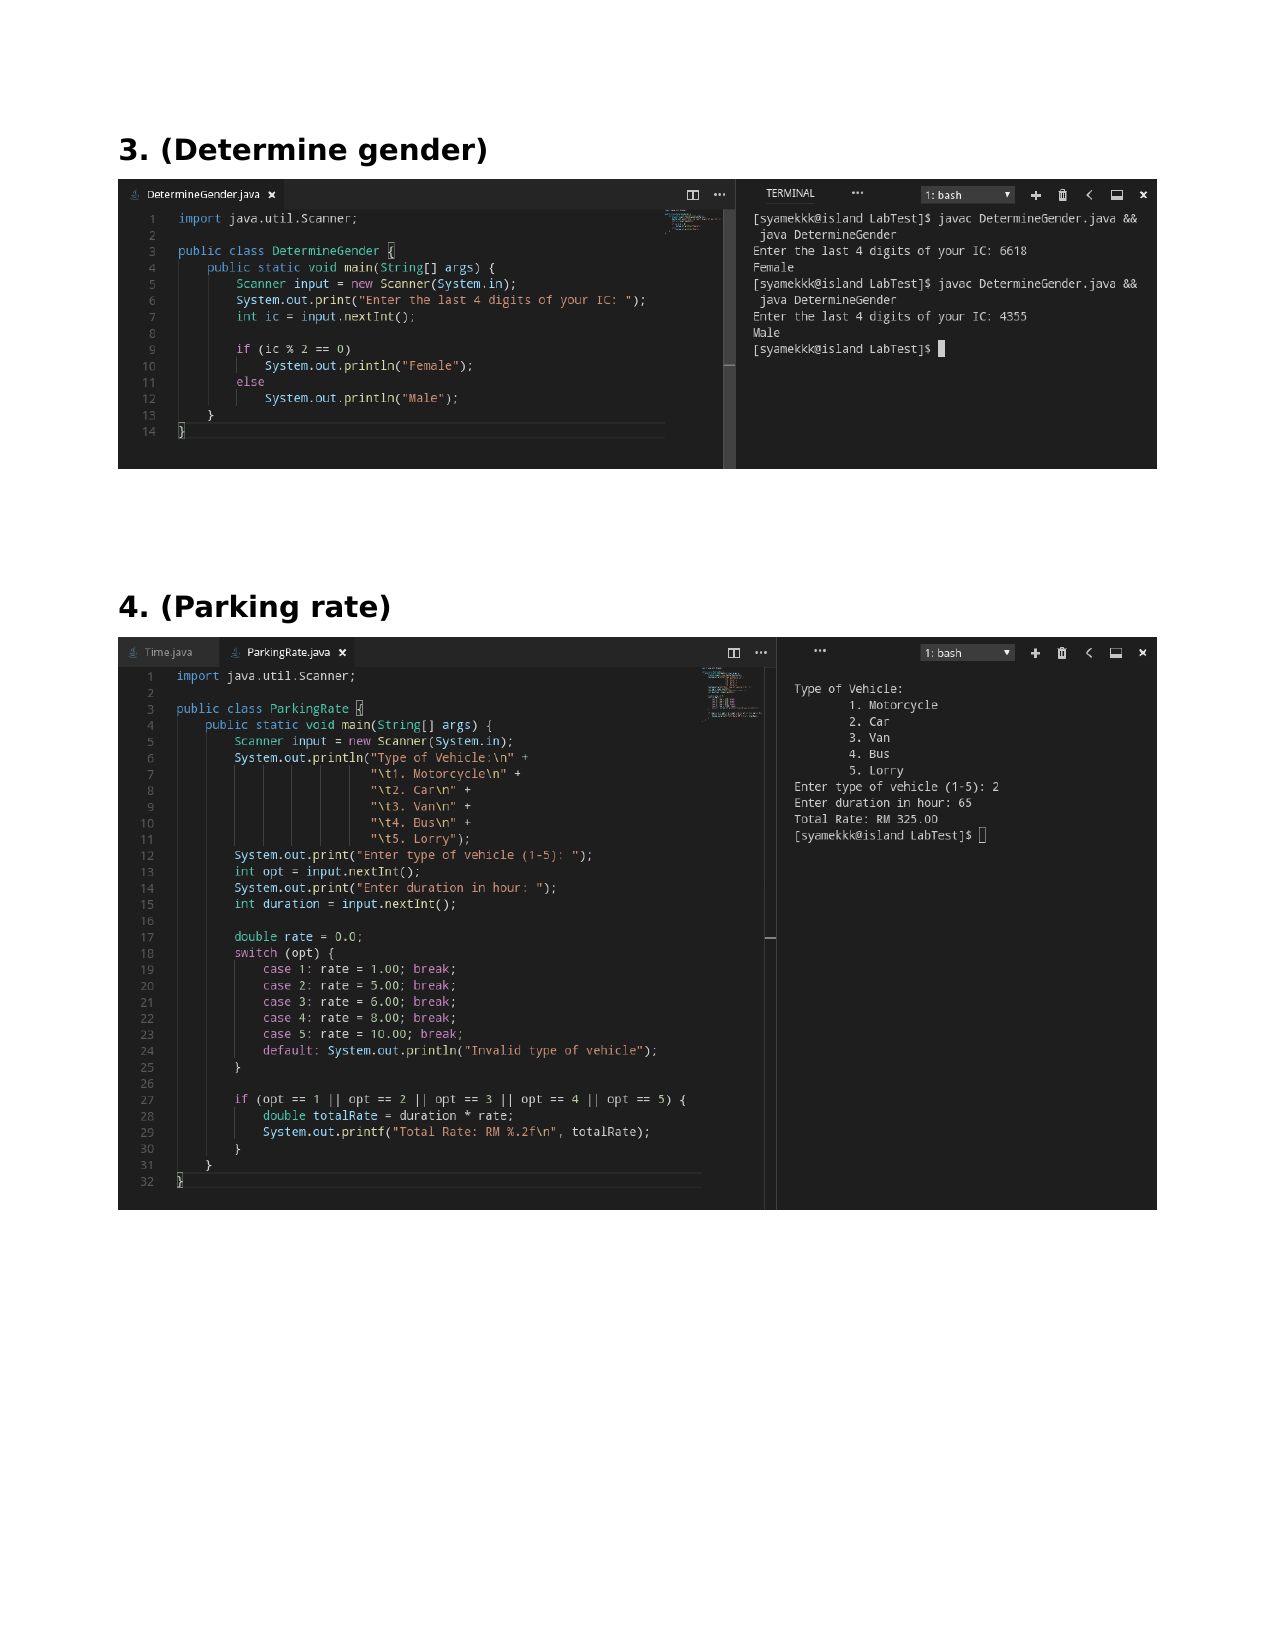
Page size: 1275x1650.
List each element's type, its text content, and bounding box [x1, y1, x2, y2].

subtitle 4. (Parking rate) [118, 591, 1157, 625]
picture [118, 637, 1157, 1210]
picture [118, 179, 1157, 469]
subtitle 3. (Determine gender) [118, 133, 1157, 167]
